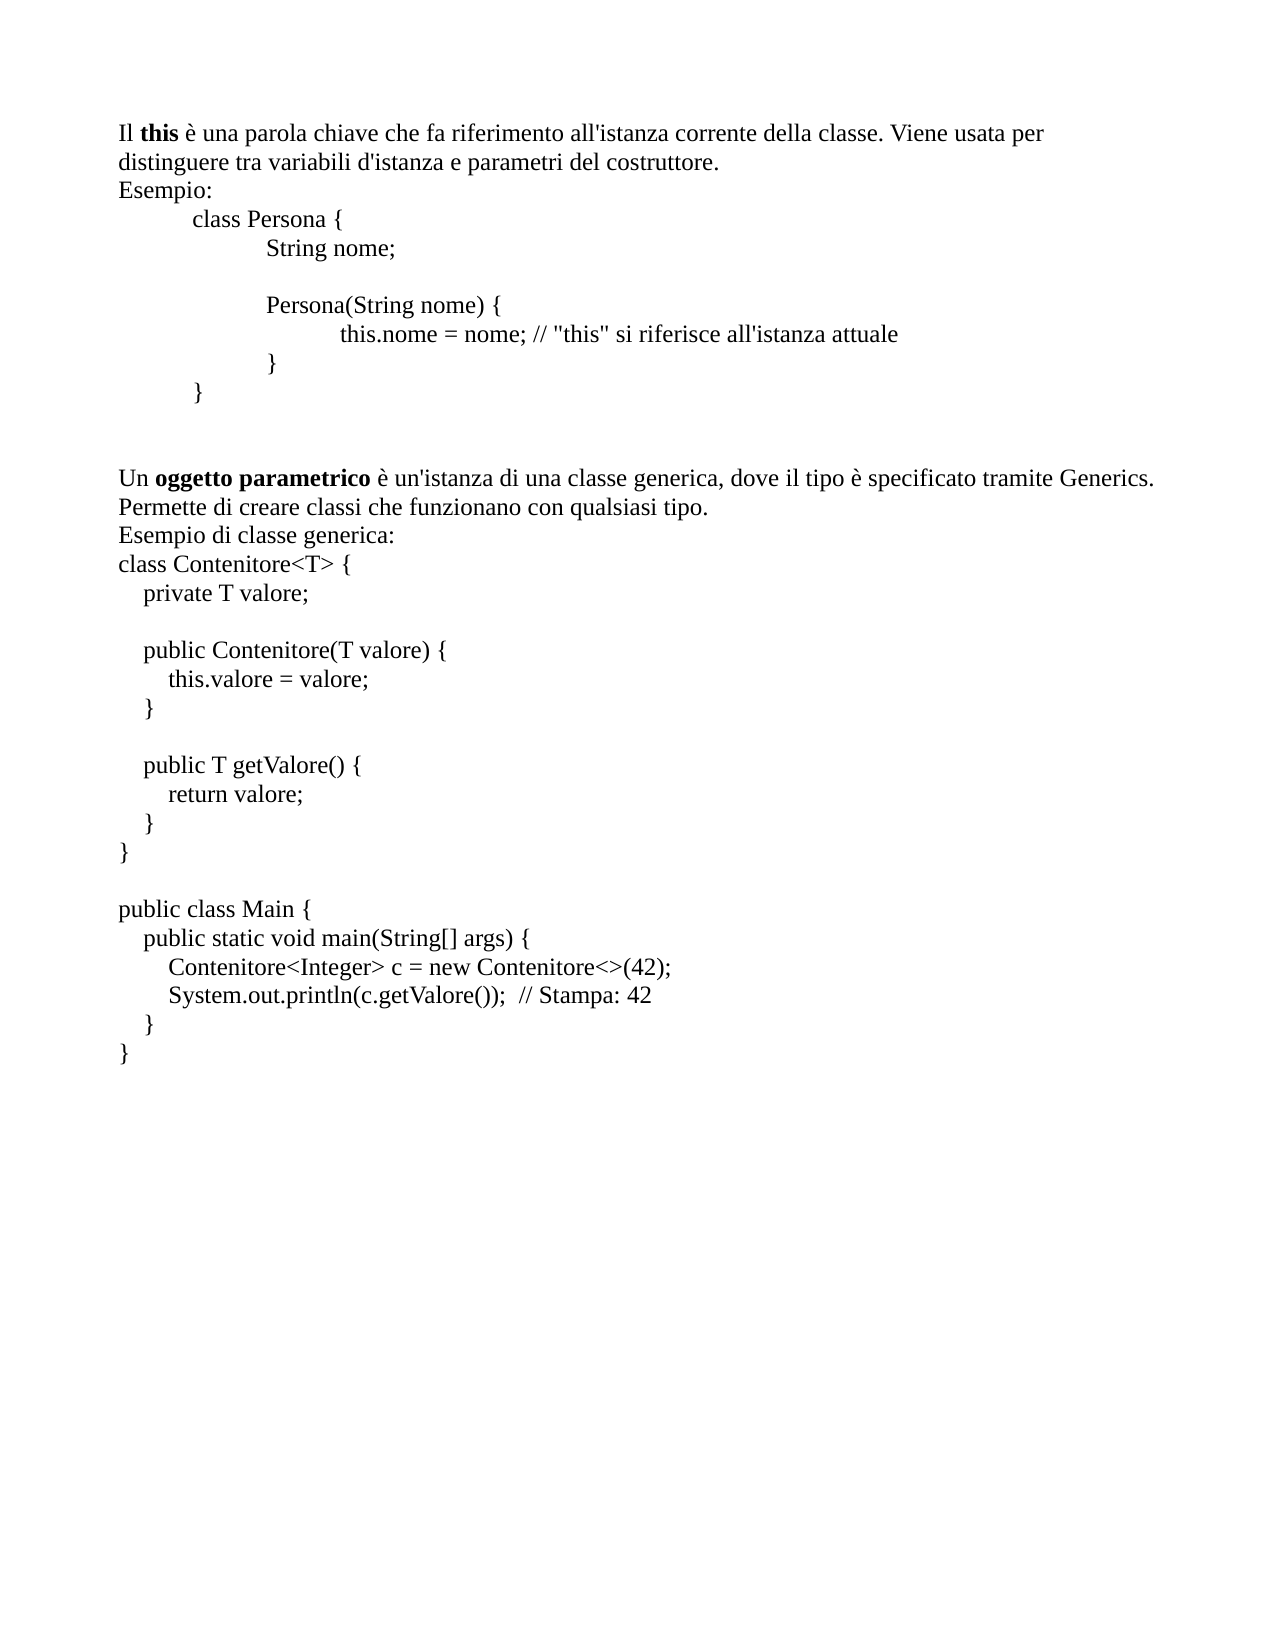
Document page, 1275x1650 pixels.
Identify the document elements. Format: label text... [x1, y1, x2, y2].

text } [118, 348, 1157, 377]
text Esempio: [118, 176, 1157, 204]
text class Contenitore<T> { [118, 549, 1157, 578]
text private T valore; [118, 578, 1157, 607]
text this.valore = valore; [118, 664, 1157, 693]
text this.nome = nome; // "this" si riferisce all'istanza attuale [118, 319, 1157, 348]
text } [118, 693, 1157, 722]
text public Contenitore(T valore) { [118, 636, 1157, 664]
text } [118, 1009, 1157, 1038]
text public class Main { [118, 894, 1157, 923]
text Contenitore<Integer> c = new Contenitore<>(42); [118, 952, 1157, 981]
text } [118, 837, 1157, 866]
text } [118, 808, 1157, 837]
text return valore; [118, 779, 1157, 808]
text String nome; [118, 233, 1157, 262]
text Un oggetto parametrico è un'istanza di una classe generica, dove il tipo è specificato tramite Generics. Permette di creare classi che funzionano con qualsiasi tipo. [118, 463, 1157, 521]
text public static void main(String[] args) { [118, 923, 1157, 952]
text Il this è una parola chiave che fa riferimento all'istanza corrente della classe. Viene usata per distinguere tra variabili d'istanza e parametri del costruttore. [118, 118, 1157, 176]
text Persona(String nome) { [118, 291, 1157, 319]
text Esempio di classe generica: [118, 521, 1157, 549]
text System.out.println(c.getValore()); // Stampa: 42 [118, 981, 1157, 1009]
text } [118, 1038, 1157, 1067]
text } [118, 377, 1157, 406]
text class Persona { [118, 204, 1157, 233]
text public T getValore() { [118, 751, 1157, 779]
